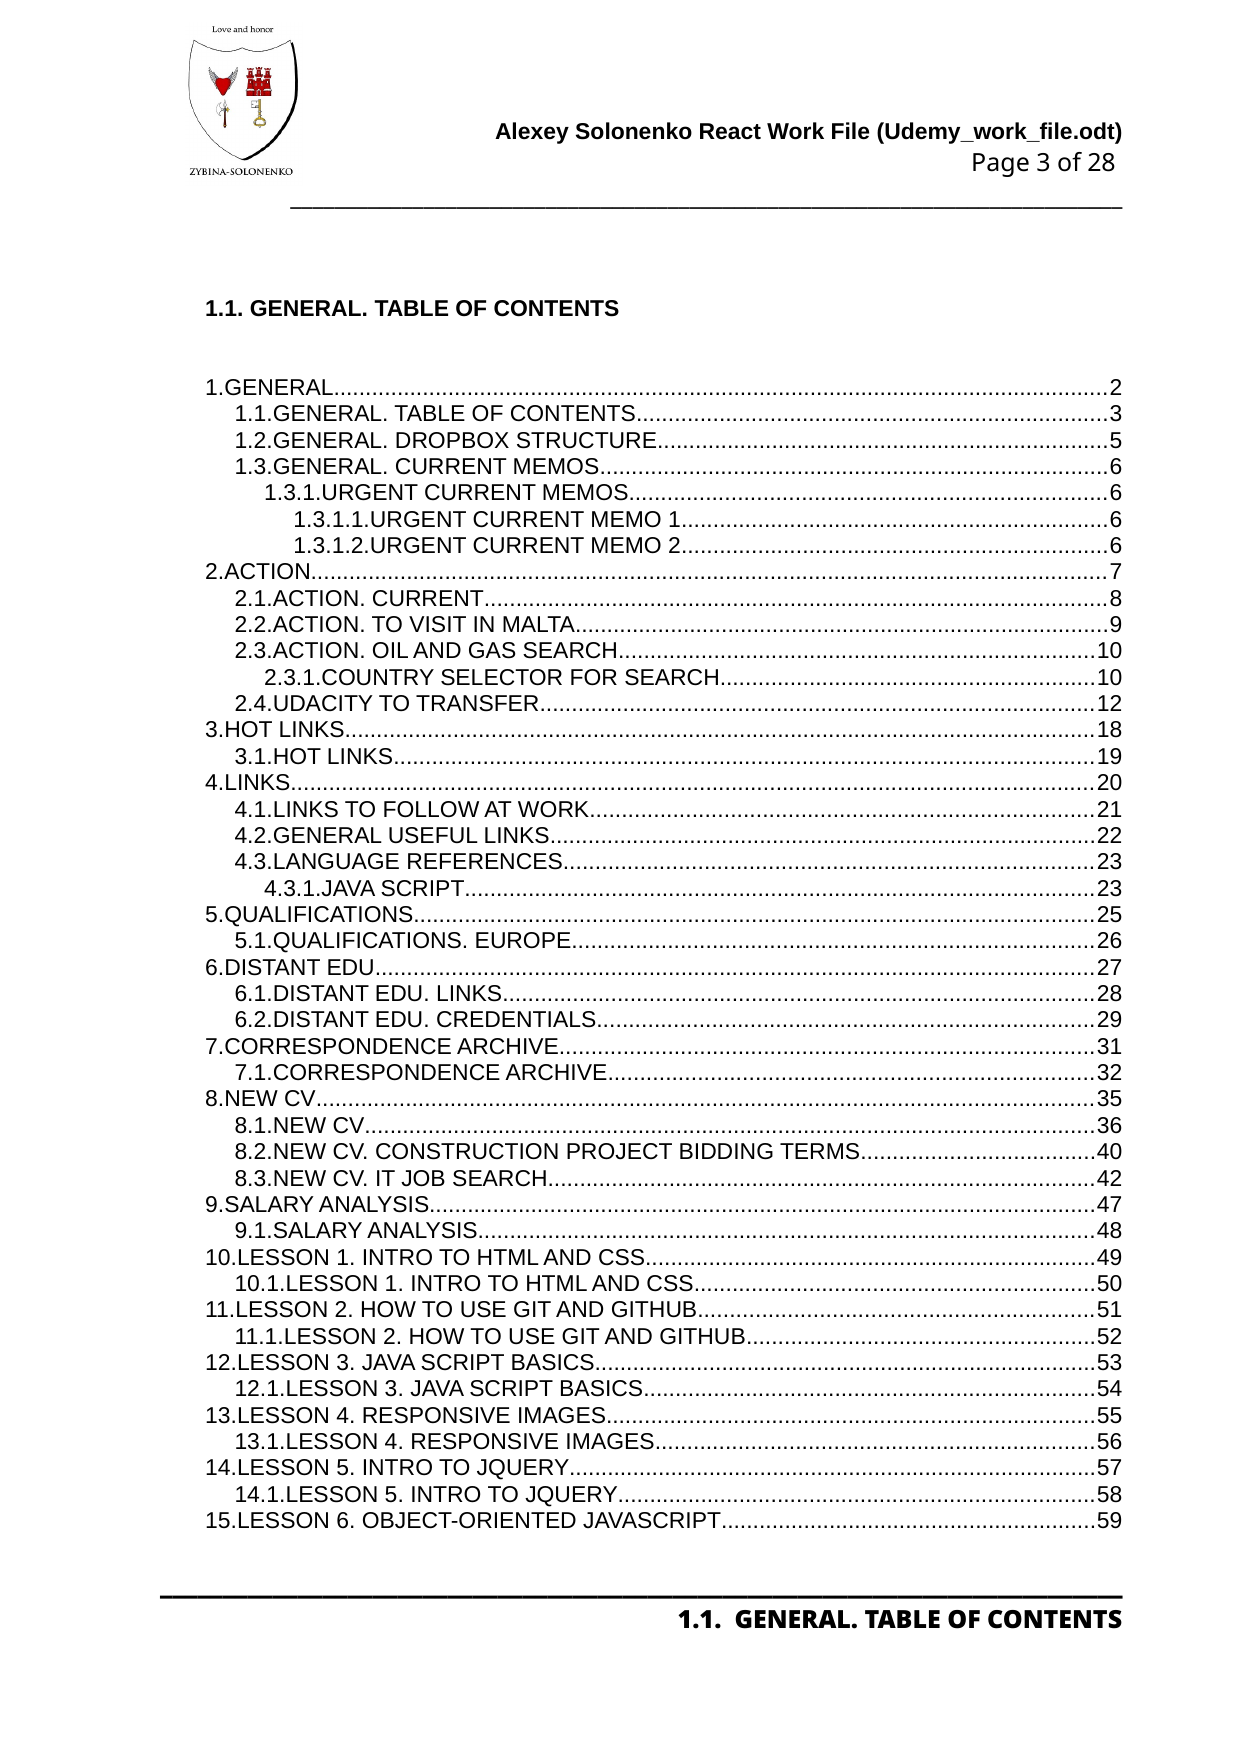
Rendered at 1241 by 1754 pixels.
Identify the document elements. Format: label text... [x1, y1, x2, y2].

text 1.2.GENERAL. DROPBOX STRUCTURE 5 [177, 427, 1122, 453]
text 13.1.LESSON 4. RESPONSIVE IMAGES 56 [177, 1428, 1122, 1454]
text 8.2.NEW CV. CONSTRUCTION PROJECT BIDDING TERMS 40 [177, 1138, 1122, 1164]
text 11.LESSON 2. HOW TO USE GIT AND GITHUB 51 [148, 1296, 1122, 1323]
text 6.DISTANT EDU. 27 [148, 954, 1122, 980]
text 2.2.ACTION. TO VISIT IN MALTA 9 [177, 611, 1122, 637]
text 8.NEW CV 35 [148, 1085, 1122, 1112]
text 6.2.DISTANT EDU. CREDENTIALS 29 [177, 1006, 1122, 1033]
text 9.SALARY ANALYSIS 47 [148, 1191, 1122, 1217]
text 2.1.ACTION. CURRENT 8 [177, 585, 1122, 611]
picture [185, 22, 303, 186]
text 4.LINKS 20 [148, 769, 1122, 796]
text 1.GENERAL 2 [148, 374, 1122, 400]
text 4.3.1.JAVA SCRIPT 23 [207, 874, 1122, 901]
subtitle GENERAL. TABLE OF CONTENTS [148, 295, 1122, 321]
text 8.1.NEW CV 36 [177, 1112, 1122, 1138]
text 1.1.GENERAL. TABLE OF CONTENTS 3 [177, 400, 1122, 427]
text 14.LESSON 5. INTRO TO JQUERY 57 [148, 1454, 1122, 1481]
text 9.1.SALARY ANALYSIS 48 [177, 1217, 1122, 1243]
text 14.1.LESSON 5. INTRO TO JQUERY 58 [177, 1481, 1122, 1507]
text 2.3.ACTION. OIL AND GAS SEARCH 10 [177, 637, 1122, 664]
text 15.LESSON 6. OBJECT-ORIENTED JAVASCRIPT 59 [148, 1507, 1122, 1533]
text 4.3.LANGUAGE REFERENCES 23 [177, 848, 1122, 874]
text 13.LESSON 4. RESPONSIVE IMAGES 55 [148, 1402, 1122, 1428]
text 5.QUALIFICATIONS 25 [148, 901, 1122, 927]
text 4.1.LINKS TO FOLLOW AT WORK 21 [177, 796, 1122, 822]
text 1.3.1.1.URGENT CURRENT MEMO 1 6 [236, 506, 1122, 532]
text 1.3.GENERAL. CURRENT MEMOS 6 [177, 453, 1122, 479]
text 3.HOT LINKS 18 [148, 716, 1122, 743]
text 1.3.1.2.URGENT CURRENT MEMO 2 6 [236, 532, 1122, 558]
text 3.1.HOT LINKS 19 [177, 743, 1122, 769]
text 2.3.1.COUNTRY SELECTOR FOR SEARCH 10 [207, 664, 1122, 690]
text 12.LESSON 3. JAVA SCRIPT BASICS 53 [148, 1349, 1122, 1375]
text 10.1.LESSON 1. INTRO TO HTML AND CSS 50 [177, 1270, 1122, 1296]
text 1.3.1.URGENT CURRENT MEMOS 6 [207, 479, 1122, 506]
text 12.1.LESSON 3. JAVA SCRIPT BASICS 54 [177, 1375, 1122, 1402]
text 11.1.LESSON 2. HOW TO USE GIT AND GITHUB 52 [177, 1323, 1122, 1349]
text 6.1.DISTANT EDU. LINKS 28 [177, 980, 1122, 1006]
text 5.1.QUALIFICATIONS. EUROPE 26 [177, 927, 1122, 954]
text 7.1.CORRESPONDENCE ARCHIVE 32 [177, 1059, 1122, 1085]
text 4.2.GENERAL USEFUL LINKS 22 [177, 822, 1122, 848]
text 2.4.UDACITY TO TRANSFER 12 [177, 690, 1122, 716]
text 2.ACTION 7 [148, 558, 1122, 585]
text 10.LESSON 1. INTRO TO HTML AND CSS 49 [148, 1243, 1122, 1270]
text 8.3.NEW CV. IT JOB SEARCH 42 [177, 1164, 1122, 1191]
text 7.CORRESPONDENCE ARCHIVE 31 [148, 1033, 1122, 1059]
